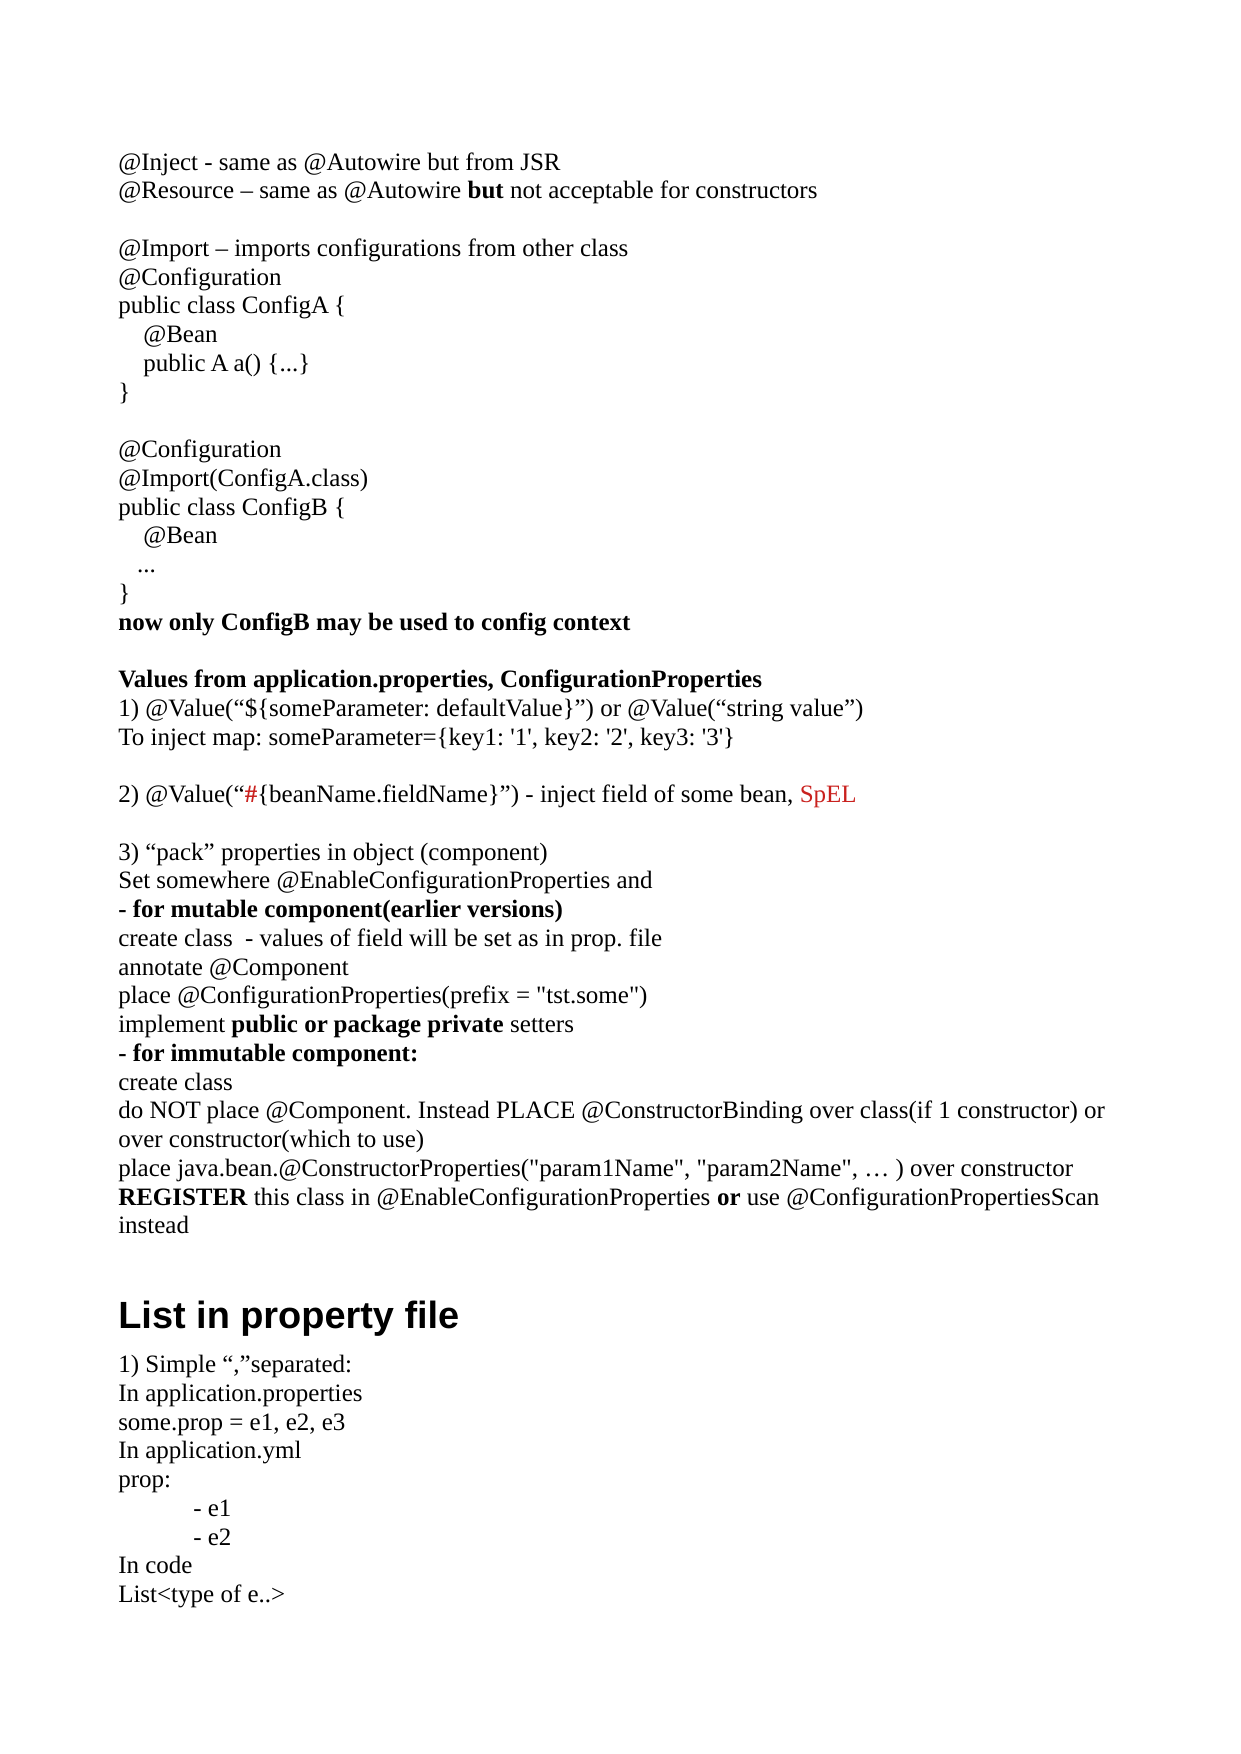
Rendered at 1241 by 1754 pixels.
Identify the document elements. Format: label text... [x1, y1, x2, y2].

subtitle List in property file [118, 1293, 1122, 1337]
text place @ConfigurationProperties(prefix = "tst.some") [118, 981, 1122, 1009]
text ... [118, 549, 1122, 578]
text To inject map: someParameter={key1: '1', key2: '2', key3: '3'} [118, 722, 1122, 751]
text now only ConfigB may be used to config context [118, 607, 1122, 636]
text public class ConfigB { [118, 492, 1122, 521]
text 1) Simple “,”separated: [118, 1349, 1122, 1378]
text 1) @Value(“${someParameter: defaultValue}”) or @Value(“string value”) [118, 693, 1122, 722]
text } [118, 578, 1122, 607]
text In application.properties [118, 1378, 1122, 1407]
text @Resource – same as @Autowire but not acceptable for constructors [118, 176, 1122, 204]
text @Import – imports configurations from other class [118, 233, 1122, 262]
text implement public or package private setters [118, 1009, 1122, 1038]
text do NOT place @Component. Instead PLACE @ConstructorBinding over class(if 1 constructor) or over constructor(which to use) [118, 1096, 1122, 1153]
text place java.bean.@ConstructorProperties("param1Name", "param2Name", … ) over constructor [118, 1153, 1122, 1182]
text In application.yml [118, 1436, 1122, 1464]
text - e2 [118, 1522, 1122, 1551]
text some.prop = e1, e2, e3 [118, 1407, 1122, 1436]
text } [118, 377, 1122, 406]
text Values from application.properties, ConfigurationProperties [118, 664, 1122, 693]
text REGISTER this class in @EnableConfigurationProperties or use @ConfigurationPropertiesScan instead [118, 1182, 1122, 1239]
text @Bean [118, 319, 1122, 348]
text 2) @Value(“#{beanName.fieldName}”) - inject field of some bean, SpEL [118, 779, 1122, 808]
text @Configuration [118, 434, 1122, 463]
text - e1 [118, 1493, 1122, 1522]
text @Bean [118, 521, 1122, 549]
text - for mutable component(earlier versions) [118, 894, 1122, 923]
text public A a() {...} [118, 348, 1122, 377]
text In code [118, 1551, 1122, 1579]
text @Inject - same as @Autowire but from JSR [118, 147, 1122, 176]
text @Configuration [118, 262, 1122, 291]
text @Import(ConfigA.class) [118, 463, 1122, 492]
text create class [118, 1067, 1122, 1096]
text prop: [118, 1464, 1122, 1493]
text List<type of e..> [118, 1579, 1122, 1608]
text 3) “pack” properties in object (component) [118, 837, 1122, 866]
text create class - values of field will be set as in prop. file [118, 923, 1122, 952]
text annotate @Component [118, 952, 1122, 981]
text Set somewhere @EnableConfigurationProperties and [118, 866, 1122, 894]
text public class ConfigA { [118, 291, 1122, 319]
text - for immutable component: [118, 1038, 1122, 1067]
